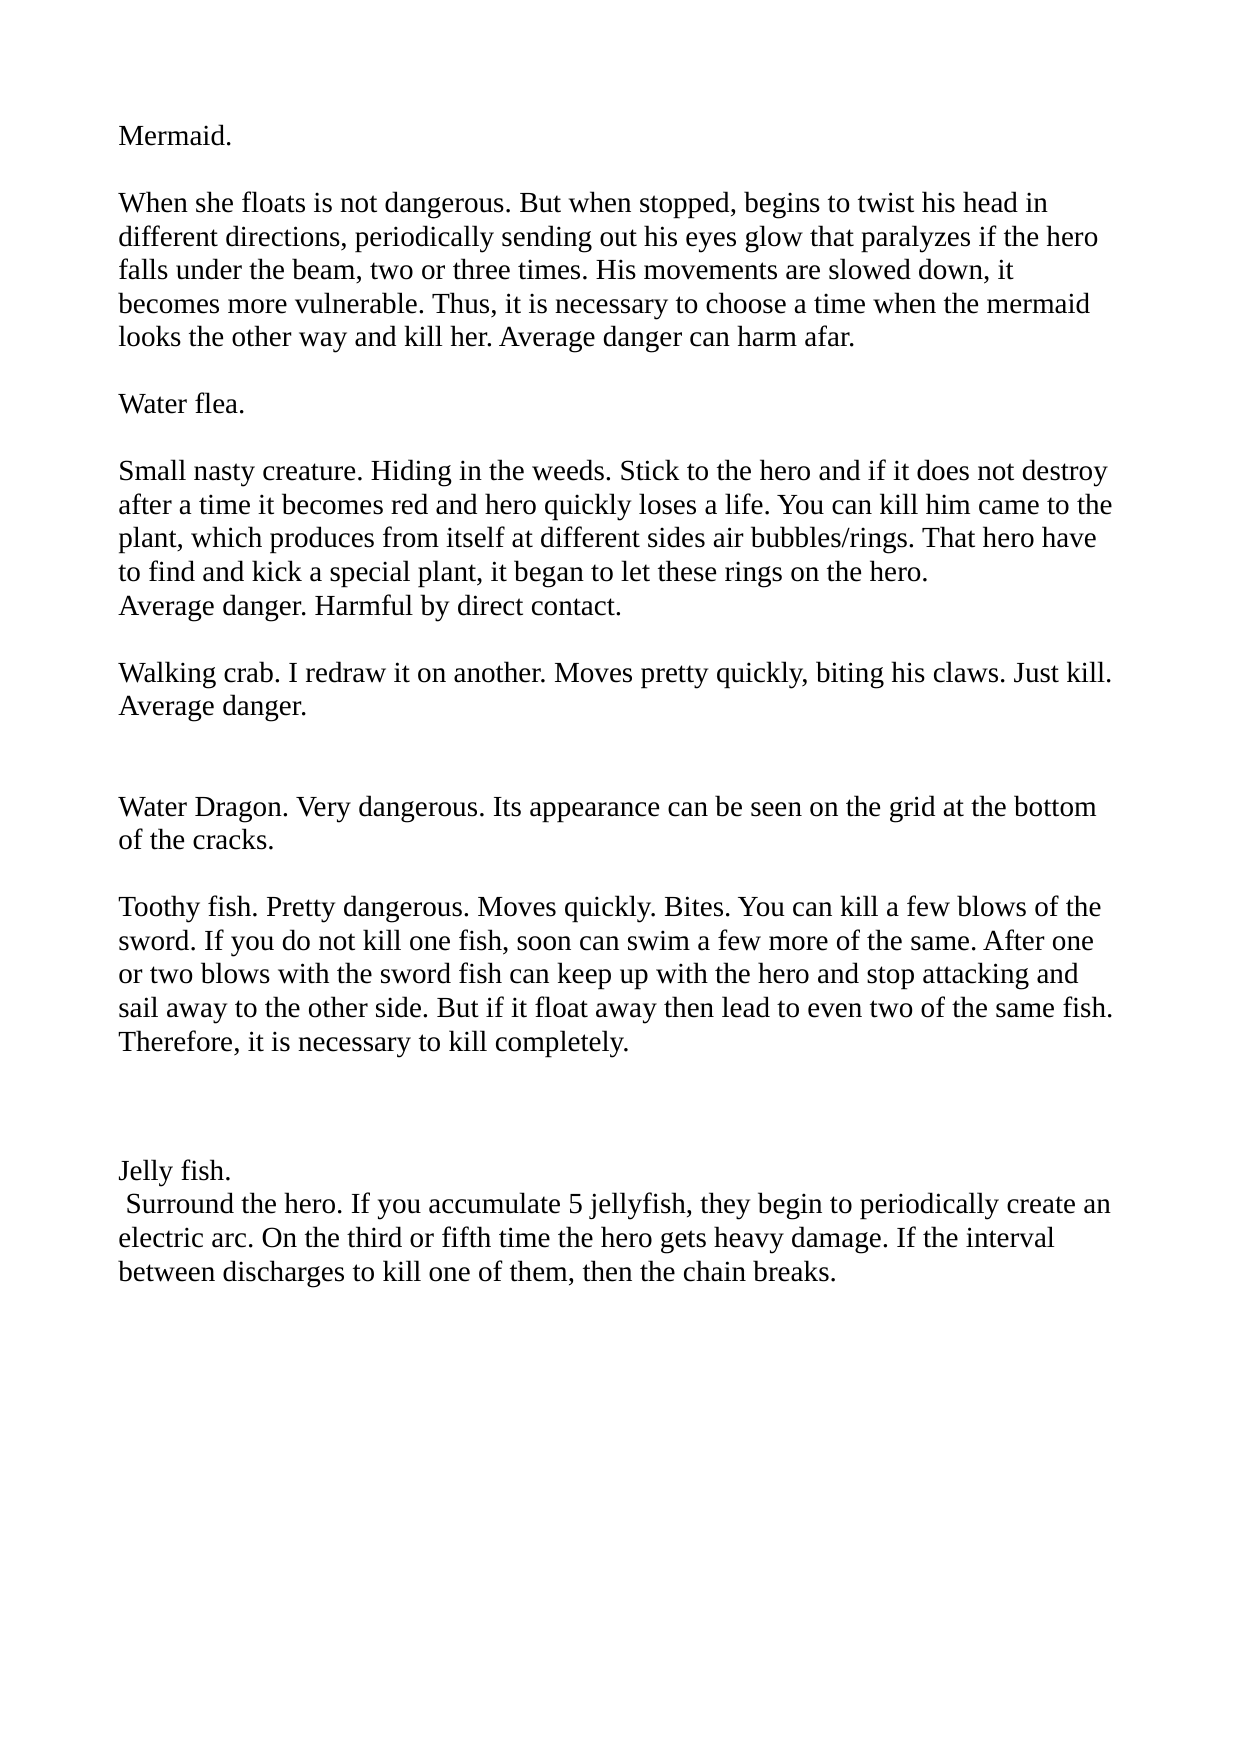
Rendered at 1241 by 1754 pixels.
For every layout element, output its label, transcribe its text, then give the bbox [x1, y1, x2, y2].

text Mermaid. When she floats is not dangerous. But when stopped, begins to twist his head in different directions, periodically sending out his eyes glow that paralyzes if the hero falls under the beam, two or three times. His movements are slowed down, it becomes more vulnerable. Thus, it is necessary to choose a time when the mermaid looks the other way and kill her. Average danger can harm afar. Water flea. Small nasty creature. Hiding in the weeds. Stick to the hero and if it does not destroy after a time it becomes red and hero quickly loses a life. You can kill him came to the plant, which produces from itself at different sides air bubbles/rings. That hero have to find and kick a special plant, it began to let these rings on the hero. Average danger. Harmful by direct contact. Walking crab. I redraw it on another. Moves pretty quickly, biting his claws. Just kill. Average danger. Water Dragon. Very dangerous. Its appearance can be seen on the grid at the bottom of the cracks. Toothy fish. Pretty dangerous. Moves quickly. Bites. You can kill a few blows of the sword. If you do not kill one fish, soon can swim a few more of the same. After one or two blows with the sword fish can keep up with the hero and stop attacking and sail away to the other side. But if it float away then lead to even two of the same fish. Therefore, it is necessary to kill completely. [118, 118, 1122, 1086]
text Surround the hero. If you accumulate 5 jellyfish, they begin to periodically create an electric arc. On the third or fifth time the hero gets heavy damage. If the interval between discharges to kill one of them, then the chain breaks. [118, 1187, 1122, 1287]
text Jelly fish. [118, 1086, 1122, 1187]
